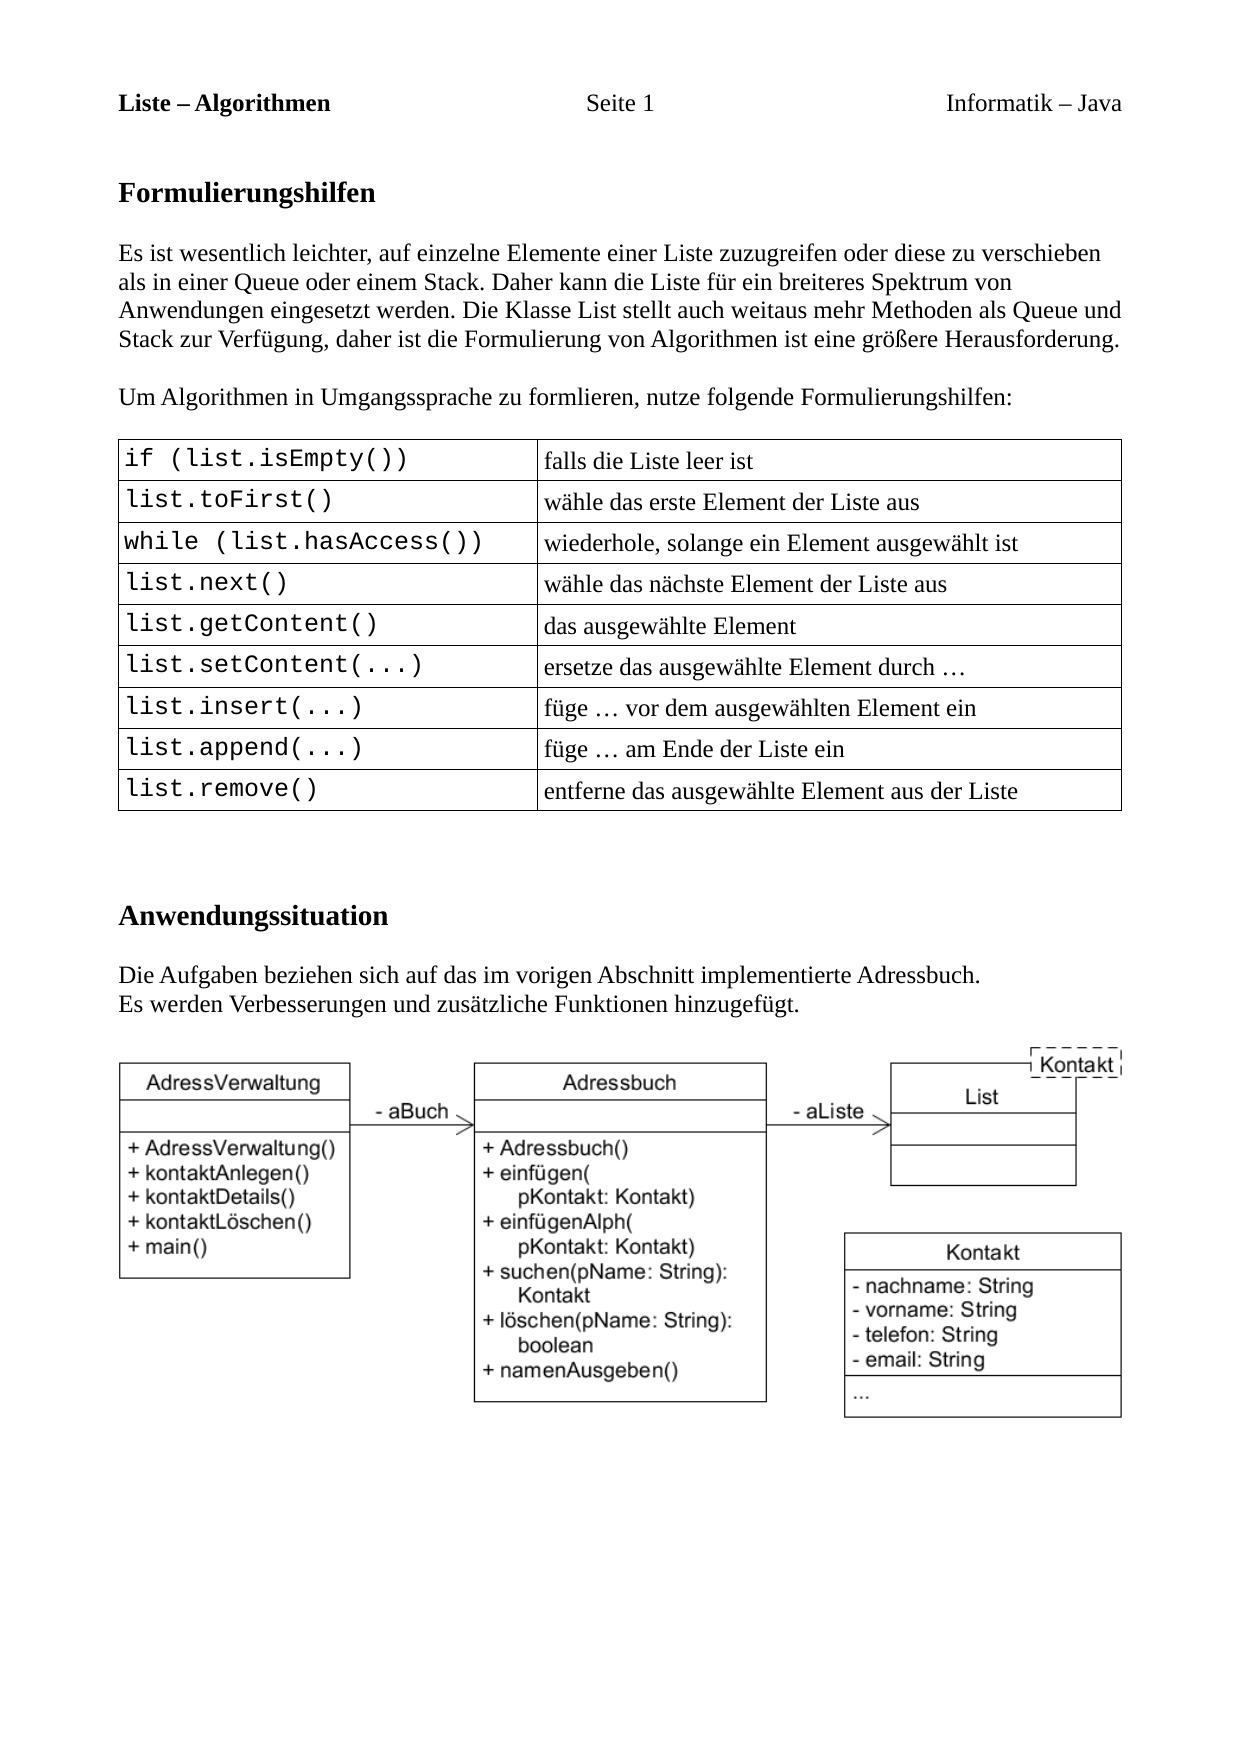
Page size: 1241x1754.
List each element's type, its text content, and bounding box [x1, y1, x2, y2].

table_cell wähle das erste Element der Liste aus [538, 481, 1121, 522]
table_cell list.toFirst() [119, 481, 537, 522]
table_cell while (list.hasAccess()) [119, 523, 537, 563]
table_cell füge … vor dem ausgewählten Element ein [538, 688, 1121, 728]
text Formulierungshilfen [118, 176, 1122, 209]
text Es werden Verbesserungen und zusätzliche Funktionen hinzugefügt. [118, 989, 1122, 1017]
table_cell entferne das ausgewählte Element aus der Liste [538, 770, 1121, 810]
picture [118, 1046, 1123, 1419]
text Die Aufgaben beziehen sich auf das im vorigen Abschnitt implementierte Adressbuch. [118, 960, 1122, 989]
text Um Algorithmen in Umgangssprache zu formlieren, nutze folgende Formulierungshilfen: [118, 382, 1122, 410]
table_cell list.append(...) [119, 729, 537, 769]
table_cell ersetze das ausgewählte Element durch … [538, 646, 1121, 687]
table_cell wiederhole, solange ein Element ausgewählt ist [538, 523, 1121, 563]
text Es ist wesentlich leichter, auf einzelne Elemente einer Liste zuzugreifen oder diese zu verschieben als in einer Queue oder einem Stack. Daher kann die Liste für ein breiteres Spektrum von Anwendungen eingesetzt werden. Die Klasse List stellt auch weitaus mehr Methoden als Queue und Stack zur Verfügung, daher ist die Formulierung von Algorithmen ist eine größere Herausforderung. [118, 238, 1122, 353]
table_cell list.next() [119, 564, 537, 604]
table_cell list.remove() [119, 770, 537, 810]
table_cell list.setContent(...) [119, 646, 537, 687]
table_cell wähle das nächste Element der Liste aus [538, 564, 1121, 604]
table_cell füge … am Ende der Liste ein [538, 729, 1121, 769]
text Anwendungssituation [118, 898, 1122, 931]
table_header falls die Liste leer ist [538, 440, 1121, 480]
table_cell list.insert(...) [119, 688, 537, 728]
table_cell das ausgewählte Element [538, 605, 1121, 645]
table_header if (list.isEmpty()) [119, 440, 537, 480]
table_cell list.getContent() [119, 605, 537, 645]
